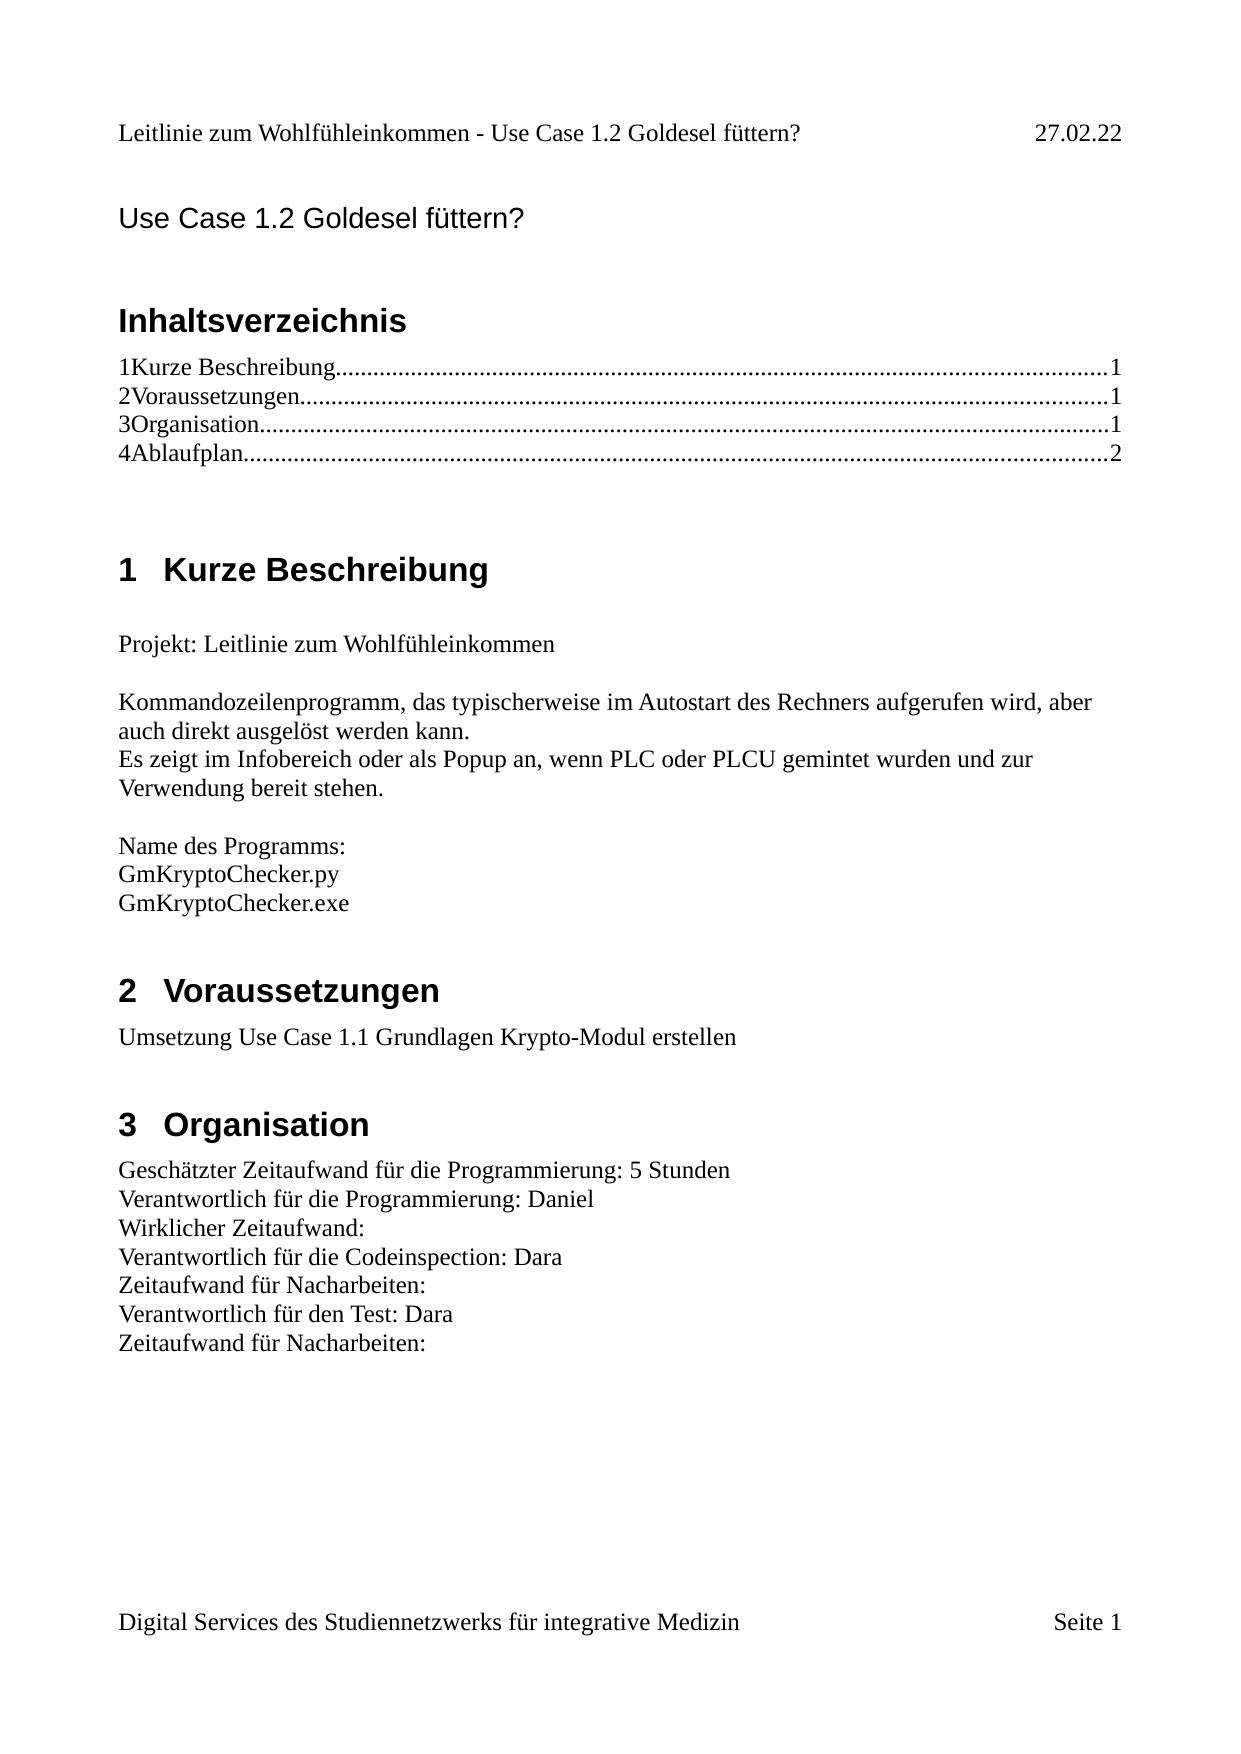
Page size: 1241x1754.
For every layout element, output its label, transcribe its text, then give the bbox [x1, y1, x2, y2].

text Projekt: Leitlinie zum Wohlfühleinkommen [118, 629, 1122, 658]
text Es zeigt im Infobereich oder als Popup an, wenn PLC oder PLCU gemintet wurden und zur Verwendung bereit stehen. [118, 744, 1122, 802]
text Verantwortlich für die Programmierung: Daniel [118, 1184, 1122, 1213]
subtitle Use Case 1.2 Goldesel füttern? [118, 201, 1122, 235]
text Wirklicher Zeitaufwand: [118, 1213, 1122, 1242]
text 4Ablaufplan 2 [118, 438, 1122, 467]
text Zeitaufwand für Nacharbeiten: [118, 1328, 1122, 1357]
text 1Kurze Beschreibung 1 [118, 352, 1122, 381]
text Umsetzung Use Case 1.1 Grundlagen Krypto-Modul erstellen [118, 1022, 1122, 1051]
subtitle Organisation [118, 1104, 1122, 1143]
text Verantwortlich für die Codeinspection: Dara [118, 1242, 1122, 1271]
text Geschätzter Zeitaufwand für die Programmierung: 5 Stunden [118, 1156, 1122, 1184]
text 3Organisation 1 [118, 409, 1122, 438]
subtitle Inhaltsverzeichnis [118, 301, 1122, 339]
text Name des Programms: GmKryptoChecker.py GmKryptoChecker.exe [118, 831, 1122, 917]
text 2Voraussetzungen 1 [118, 381, 1122, 409]
text Verantwortlich für den Test: Dara [118, 1299, 1122, 1328]
text Kommandozeilenprogramm, das typischerweise im Autostart des Rechners aufgerufen wird, aber auch direkt ausgelöst werden kann. [118, 687, 1122, 744]
text Zeitaufwand für Nacharbeiten: [118, 1271, 1122, 1299]
subtitle Voraussetzungen [118, 971, 1122, 1009]
subtitle Kurze Beschreibung [118, 549, 1122, 588]
